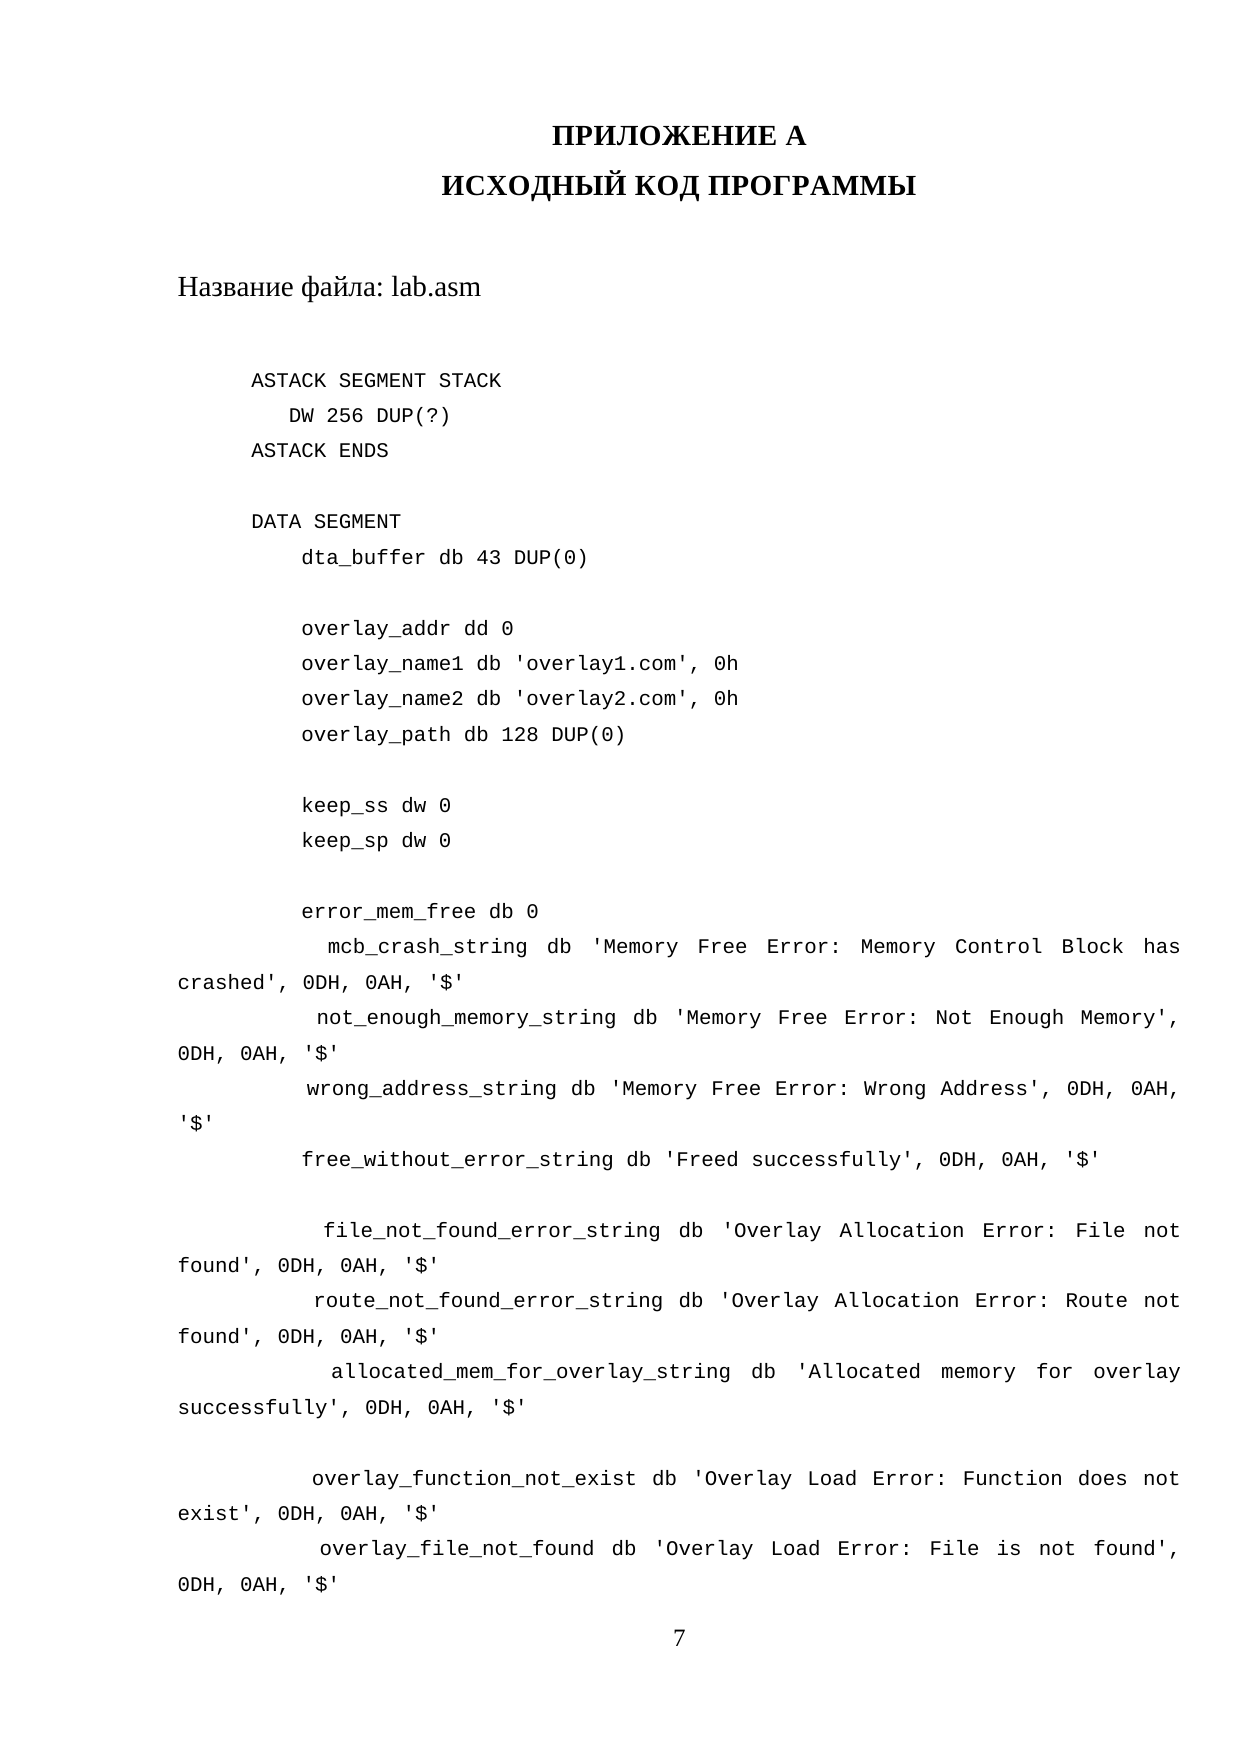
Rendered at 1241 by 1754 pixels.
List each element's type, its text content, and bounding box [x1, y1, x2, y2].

text wrong_address_string db 'Memory Free Error: Wrong Address', 0DH, 0AH, '$' [177, 1078, 1181, 1137]
text ПРИЛОЖЕНИЕ А [177, 118, 1181, 152]
text DATA SEGMENT [177, 511, 1181, 535]
text overlay_file_not_found db 'Overlay Load Error: File is not found', 0DH, 0AH, '$' [177, 1538, 1181, 1597]
text keep_ss dw 0 [177, 795, 1181, 818]
text ASTACK ENDS [177, 441, 1181, 464]
text ASTACK SEGMENT STACK [177, 370, 1181, 393]
text mcb_crash_string db 'Memory Free Error: Memory Control Block has crashed', 0DH, 0AH, '$' [177, 936, 1181, 995]
text error_mem_free db 0 [177, 901, 1181, 924]
text free_without_error_string db 'Freed successfully', 0DH, 0AH, '$' [177, 1149, 1181, 1172]
text overlay_name2 db 'overlay2.com', 0h [177, 688, 1181, 712]
text not_enough_memory_string db 'Memory Free Error: Not Enough Memory', 0DH, 0AH, '$' [177, 1007, 1181, 1066]
text ИСХОДНЫЙ КОД ПРОГРАММЫ [177, 168, 1181, 202]
text overlay_function_not_exist db 'Overlay Load Error: Function does not exist', 0DH, 0AH, '$' [177, 1468, 1181, 1527]
text keep_sp dw 0 [177, 830, 1181, 854]
text dta_buffer db 43 DUP(0) [177, 547, 1181, 570]
text Название файла: lab.asm [177, 269, 1181, 303]
text route_not_found_error_string db 'Overlay Allocation Error: Route not found', 0DH, 0AH, '$' [177, 1291, 1181, 1349]
text overlay_path db 128 DUP(0) [177, 724, 1181, 747]
text overlay_name1 db 'overlay1.com', 0h [177, 653, 1181, 677]
text DW 256 DUP(?) [177, 405, 1181, 429]
text overlay_addr dd 0 [177, 618, 1181, 641]
text file_not_found_error_string db 'Overlay Allocation Error: File not found', 0DH, 0AH, '$' [177, 1220, 1181, 1279]
text allocated_mem_for_overlay_string db 'Allocated memory for overlay successfully', 0DH, 0AH, '$' [177, 1361, 1181, 1420]
